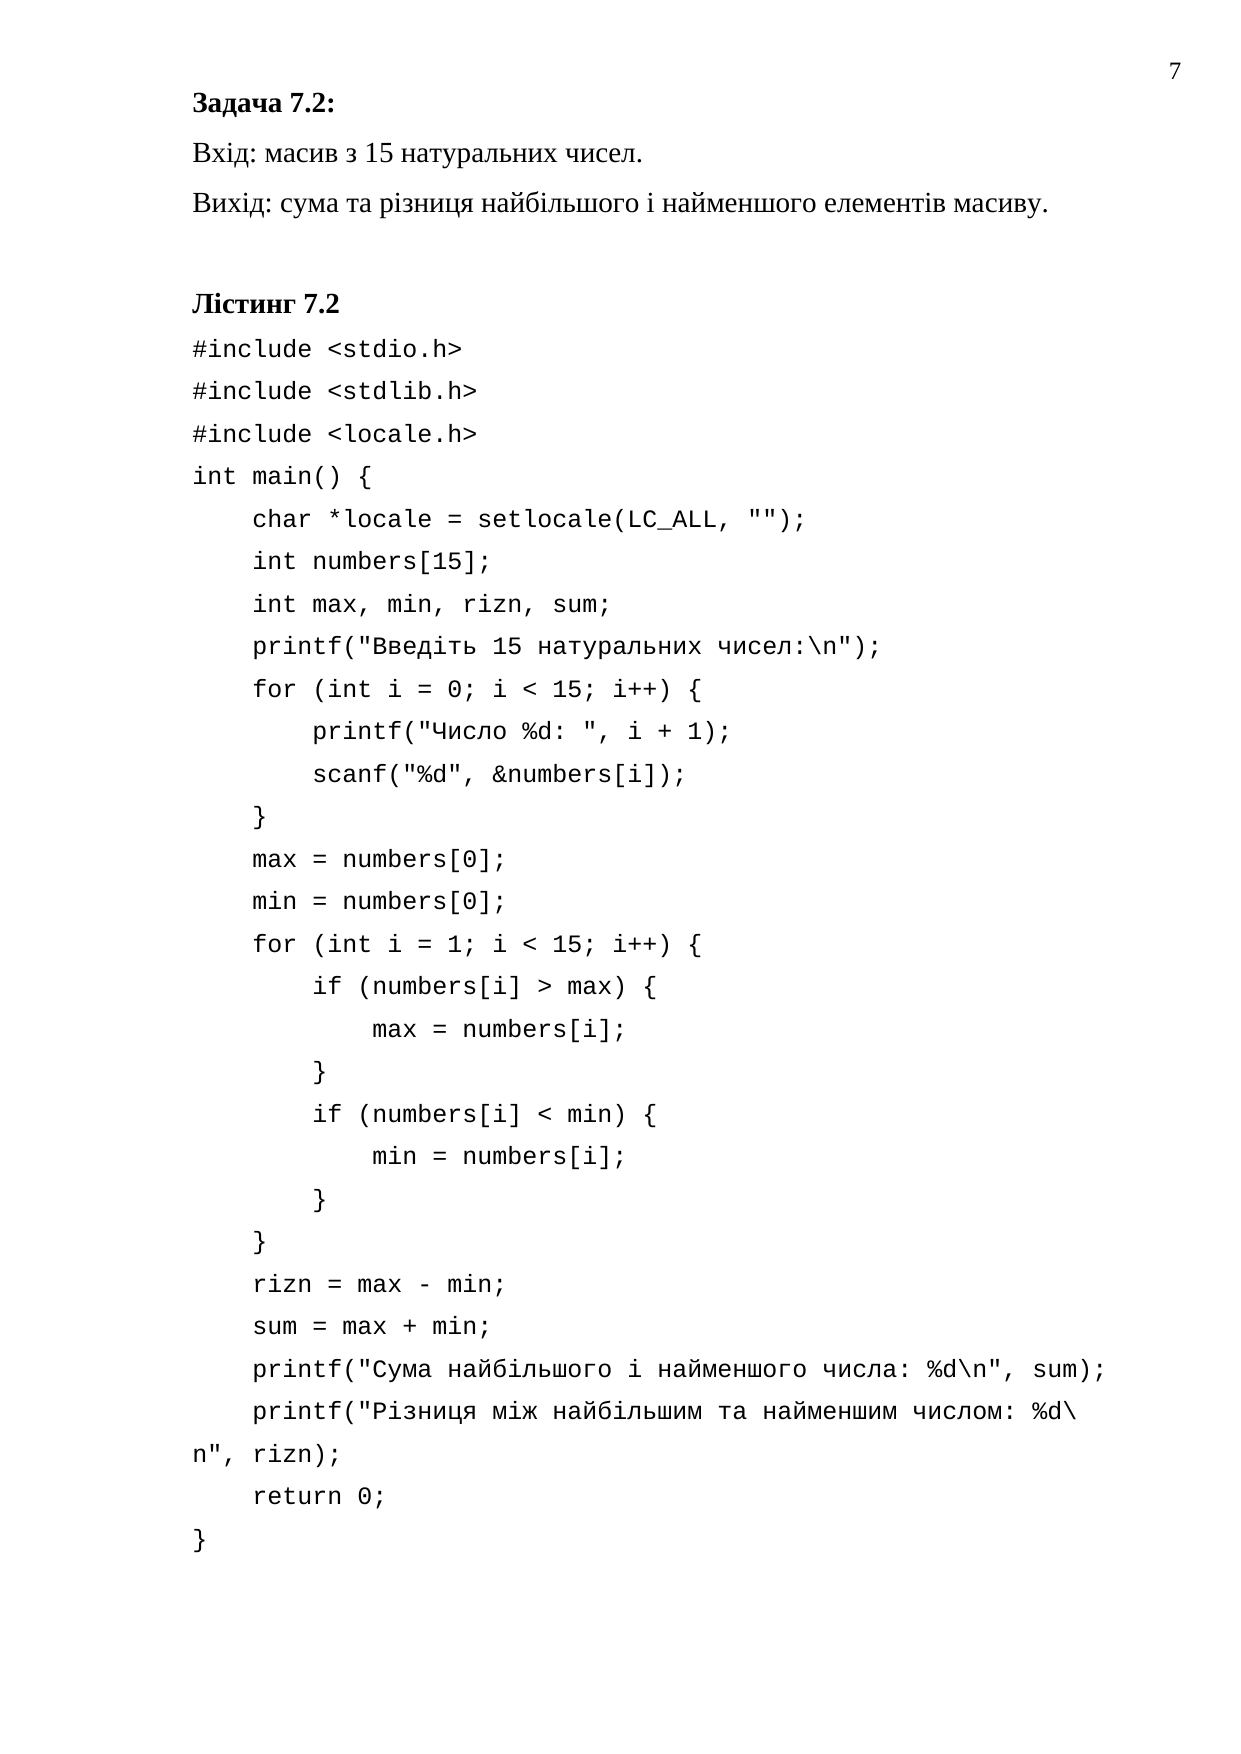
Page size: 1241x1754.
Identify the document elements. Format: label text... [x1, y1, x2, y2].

text Лістинг 7.2 [192, 286, 1107, 320]
text for (int i = 1; i < 15; i++) { [192, 931, 1107, 960]
text Вихід: сума та різниця найбільшого і найменшого елементів масиву. [192, 186, 1107, 219]
text #include <stdlib.h> [192, 379, 1107, 407]
text return 0; [192, 1484, 1107, 1512]
text printf("Сума найбільшого і найменшого числа: %d\n", sum); [192, 1356, 1107, 1385]
text } [192, 804, 1107, 832]
text } [192, 1229, 1107, 1257]
text int max, min, rizn, sum; [192, 591, 1107, 620]
text #include <stdio.h> [192, 336, 1107, 365]
text scanf("%d", &numbers[i]); [192, 761, 1107, 790]
text rizn = max - min; [192, 1271, 1107, 1300]
text for (int i = 0; i < 15; i++) { [192, 676, 1107, 705]
text if (numbers[i] > max) { [192, 974, 1107, 1002]
text if (numbers[i] < min) { [192, 1101, 1107, 1130]
text sum = max + min; [192, 1314, 1107, 1342]
text } [192, 1059, 1107, 1087]
text #include <locale.h> [192, 421, 1107, 450]
text int numbers[15]; [192, 549, 1107, 577]
text max = numbers[i]; [192, 1016, 1107, 1045]
text int main() { [192, 464, 1107, 492]
text max = numbers[0]; [192, 846, 1107, 875]
text printf("Різниця між найбільшим та найменшим числом: %d\n", rizn); [192, 1399, 1107, 1470]
text } [192, 1526, 1107, 1555]
text char *locale = setlocale(LC_ALL, ""); [192, 506, 1107, 535]
text } [192, 1186, 1107, 1215]
text min = numbers[0]; [192, 889, 1107, 917]
text min = numbers[i]; [192, 1144, 1107, 1172]
text printf("Число %d: ", i + 1); [192, 719, 1107, 747]
text printf("Введіть 15 натуральних чисел:\n"); [192, 634, 1107, 662]
text Задача 7.2: Вхід: масив з 15 натуральних чисел. [192, 85, 1107, 169]
